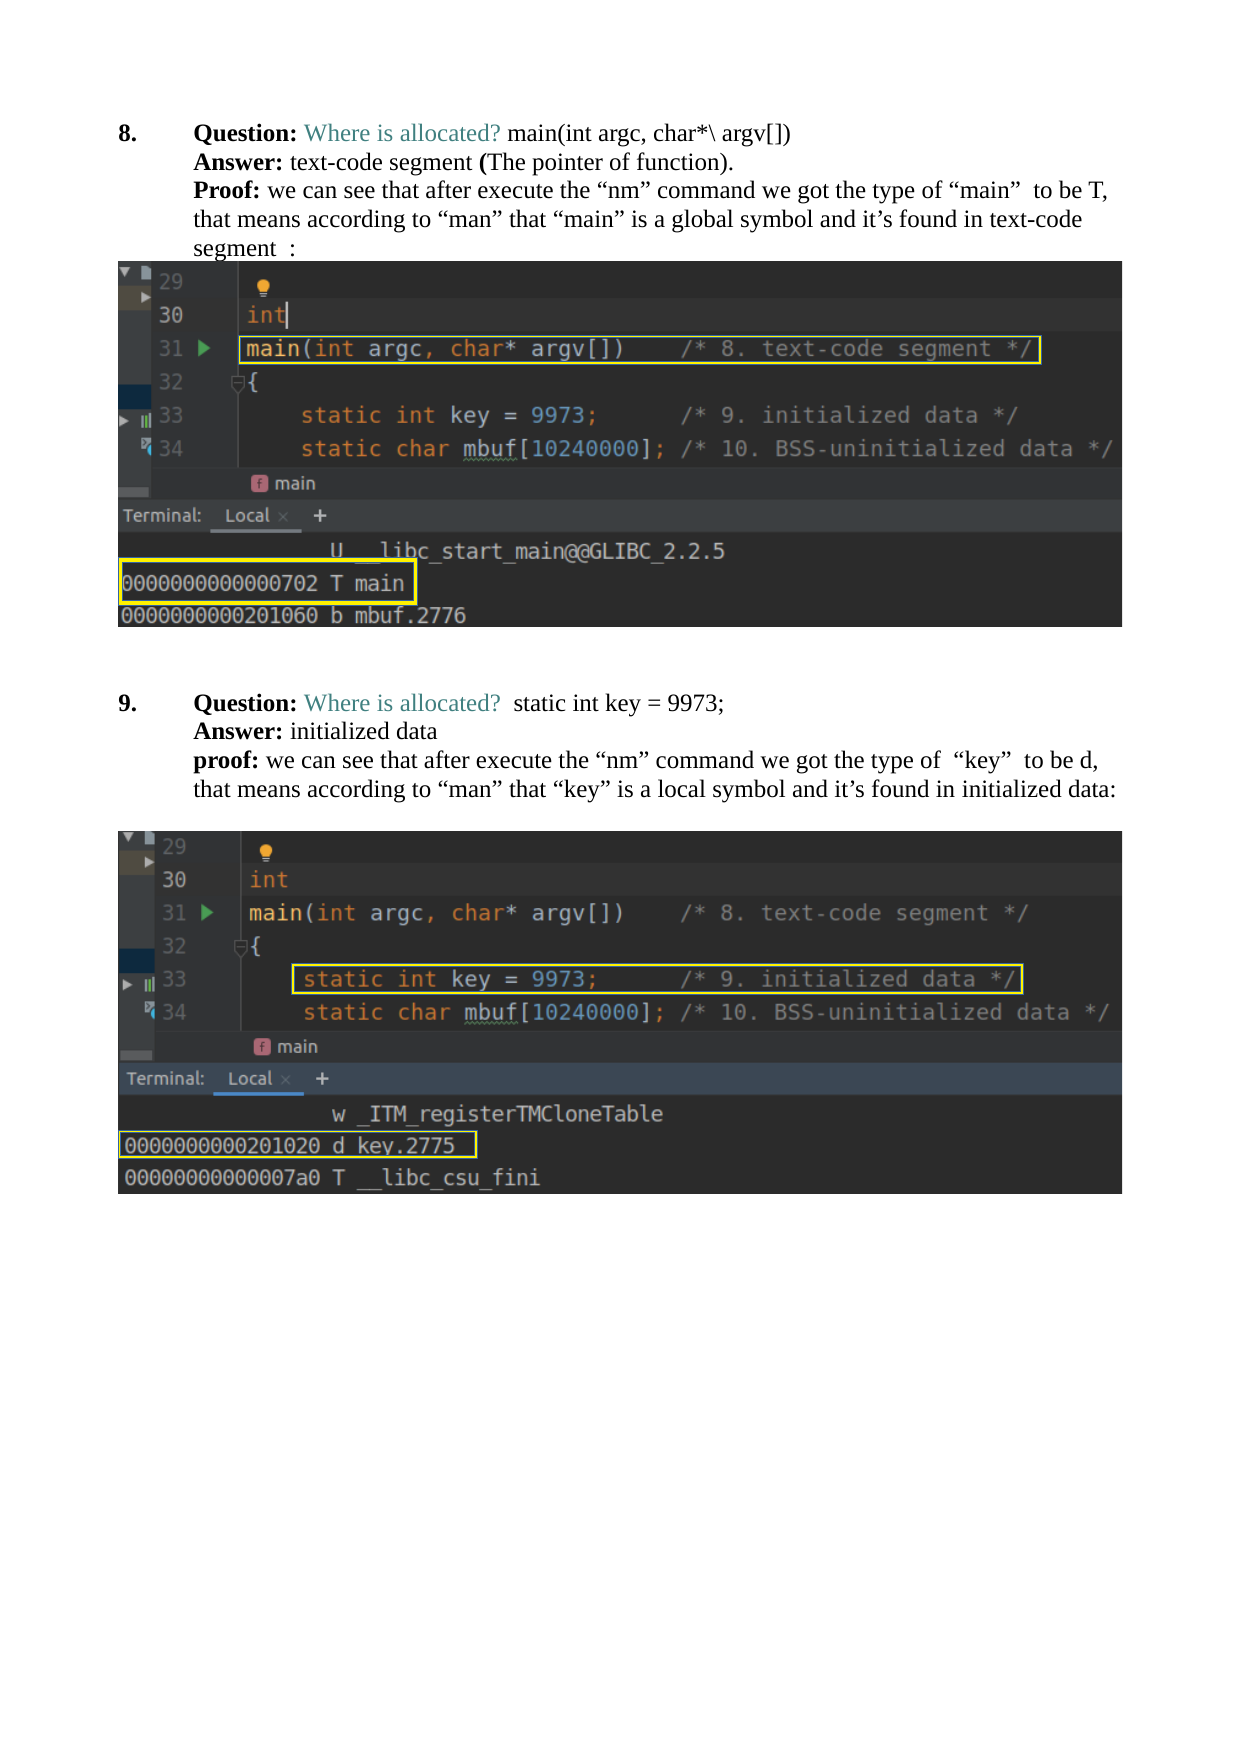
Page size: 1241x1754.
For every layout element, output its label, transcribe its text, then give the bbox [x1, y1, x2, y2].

picture [123, 563, 413, 600]
picture [118, 831, 1123, 1194]
picture [118, 261, 1123, 627]
text 8. Question: Where is allocated? main(int argc, char*\ argv[]) [118, 118, 1122, 147]
text Answer: text-code segment (The pointer of function). [118, 147, 1122, 176]
text 9. Question: Where is allocated? static int key = 9973; [118, 688, 1122, 716]
text proof: we can see that after execute the “nm” command we got the type of “key” to be d, that means according to “man” that “key” is a local symbol and it’s found in initialized data: [118, 745, 1122, 803]
text Answer: initialized data [118, 716, 1122, 745]
picture [121, 1133, 474, 1155]
text Proof: we can see that after execute the “nm” command we got the type of “main” to be T, that means according to “man” that “main” is a global symbol and it’s found in text-code segment : [118, 176, 1122, 261]
